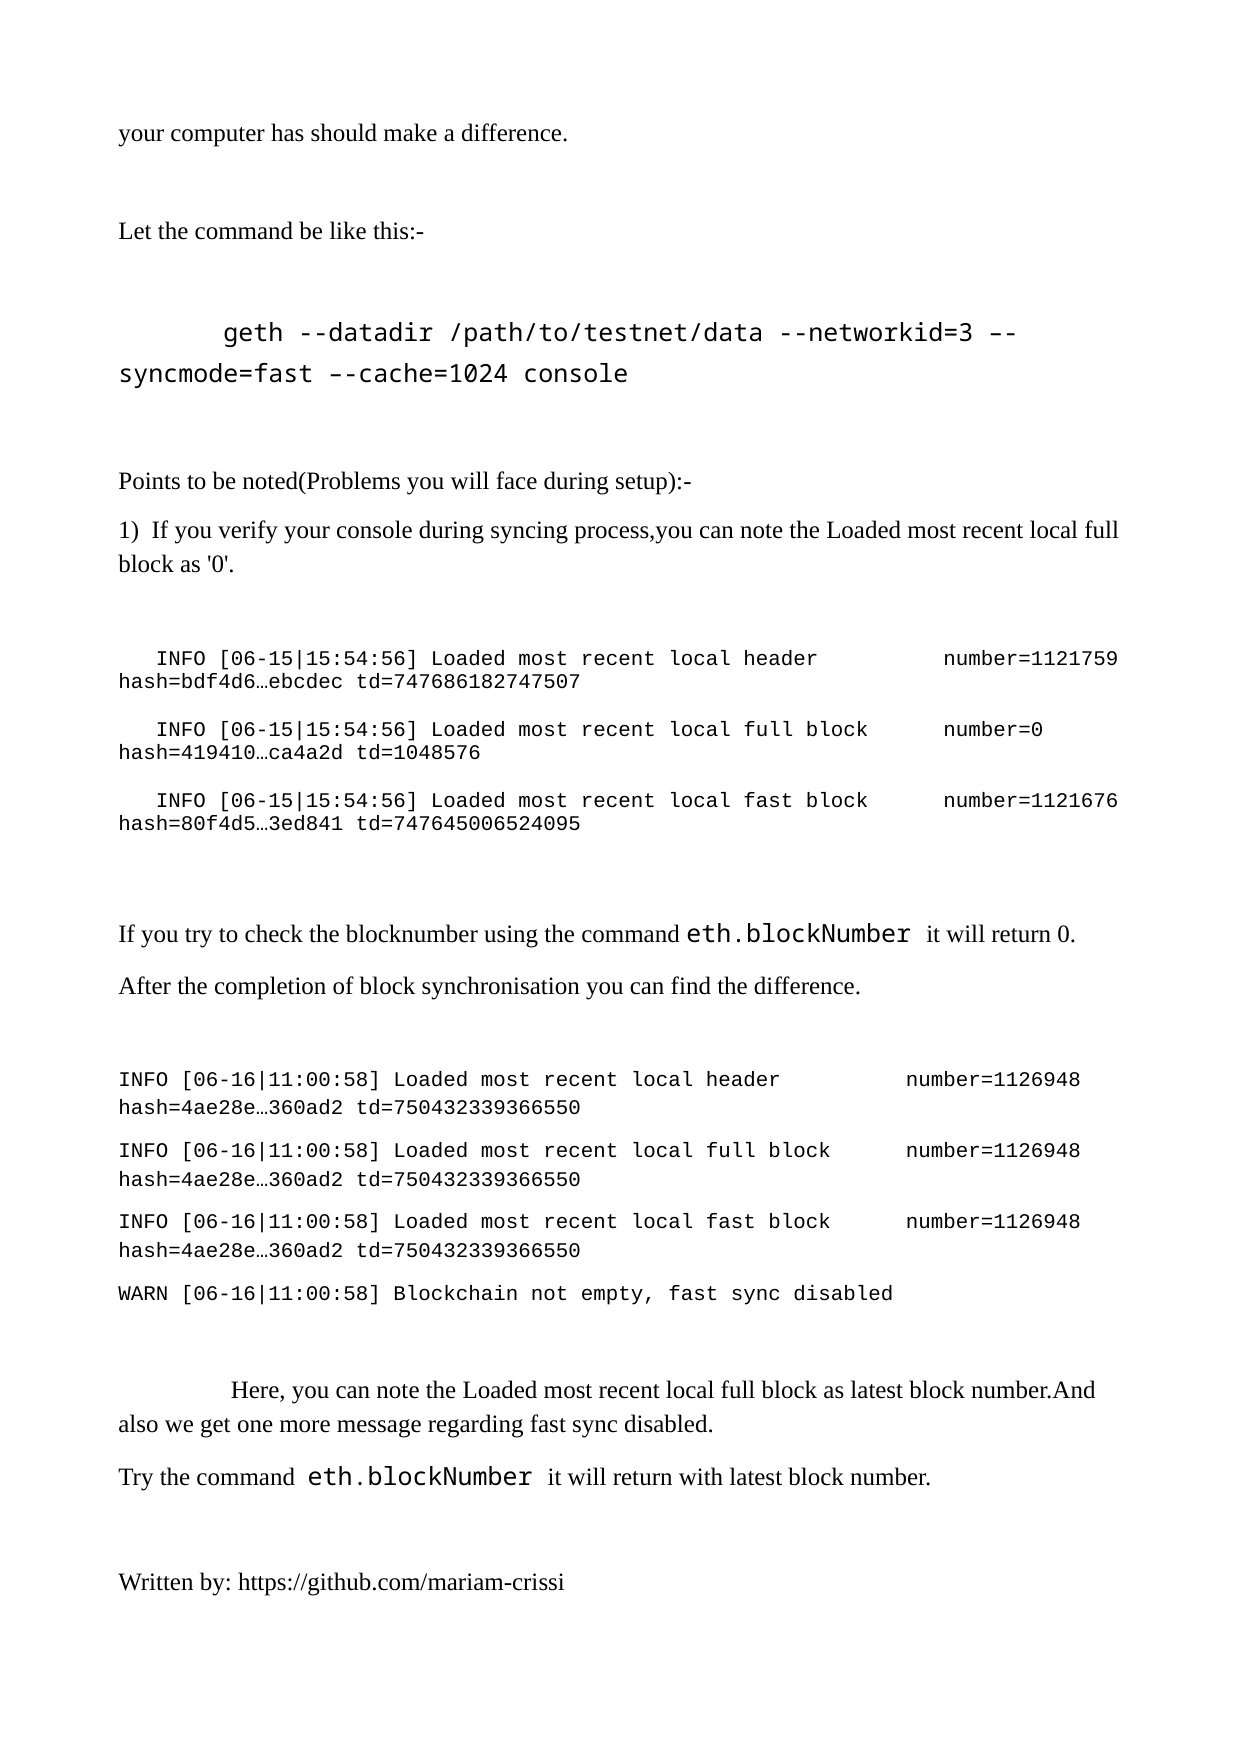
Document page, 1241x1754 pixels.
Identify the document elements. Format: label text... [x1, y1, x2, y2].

text INFO [06-15|15:54:56] Loaded most recent local header number=1121759 hash=bdf4d6…ebcdec td=747686182747507 [118, 648, 1122, 695]
text WARN [06-16|11:00:58] Blockchain not empty, fast sync disabled [118, 1283, 1122, 1306]
text Here, you can note the Loaded most recent local full block as latest block number.And also we get one more message regarding fast sync disabled. [118, 1375, 1122, 1438]
text INFO [06-16|11:00:58] Loaded most recent local fast block number=1126948 hash=4ae28e…360ad2 td=750432339366550 [118, 1211, 1122, 1263]
text Let the command be like this:- [118, 216, 1122, 245]
text Points to be noted(Problems you will face during setup):- [118, 466, 1122, 495]
text your computer has should make a difference. [118, 118, 1122, 147]
text INFO [06-16|11:00:58] Loaded most recent local header number=1126948 hash=4ae28e…360ad2 td=750432339366550 [118, 1069, 1122, 1121]
text INFO [06-16|11:00:58] Loaded most recent local full block number=1126948 hash=4ae28e…360ad2 td=750432339366550 [118, 1140, 1122, 1192]
text INFO [06-15|15:54:56] Loaded most recent local full block number=0 hash=419410…ca4a2d td=1048576 [118, 719, 1122, 766]
text INFO [06-15|15:54:56] Loaded most recent local fast block number=1121676 hash=80f4d5…3ed841 td=747645006524095 [118, 789, 1122, 837]
text Try the command eth.blockNumber it will return with latest block number. Written by: https://github.com/mariam-crissi [118, 1458, 1122, 1596]
text If you try to check the blocknumber using the command eth.blockNumber it will return 0. [118, 915, 1122, 949]
text 1) If you verify your console during syncing process,you can note the Loaded most recent local full block as '0'. [118, 515, 1122, 578]
text After the completion of block synchronisation you can find the difference. [118, 971, 1122, 999]
text geth --datadir /path/to/testnet/data --networkid=3 –-syncmode=fast –-cache=1024 console [118, 314, 1122, 389]
